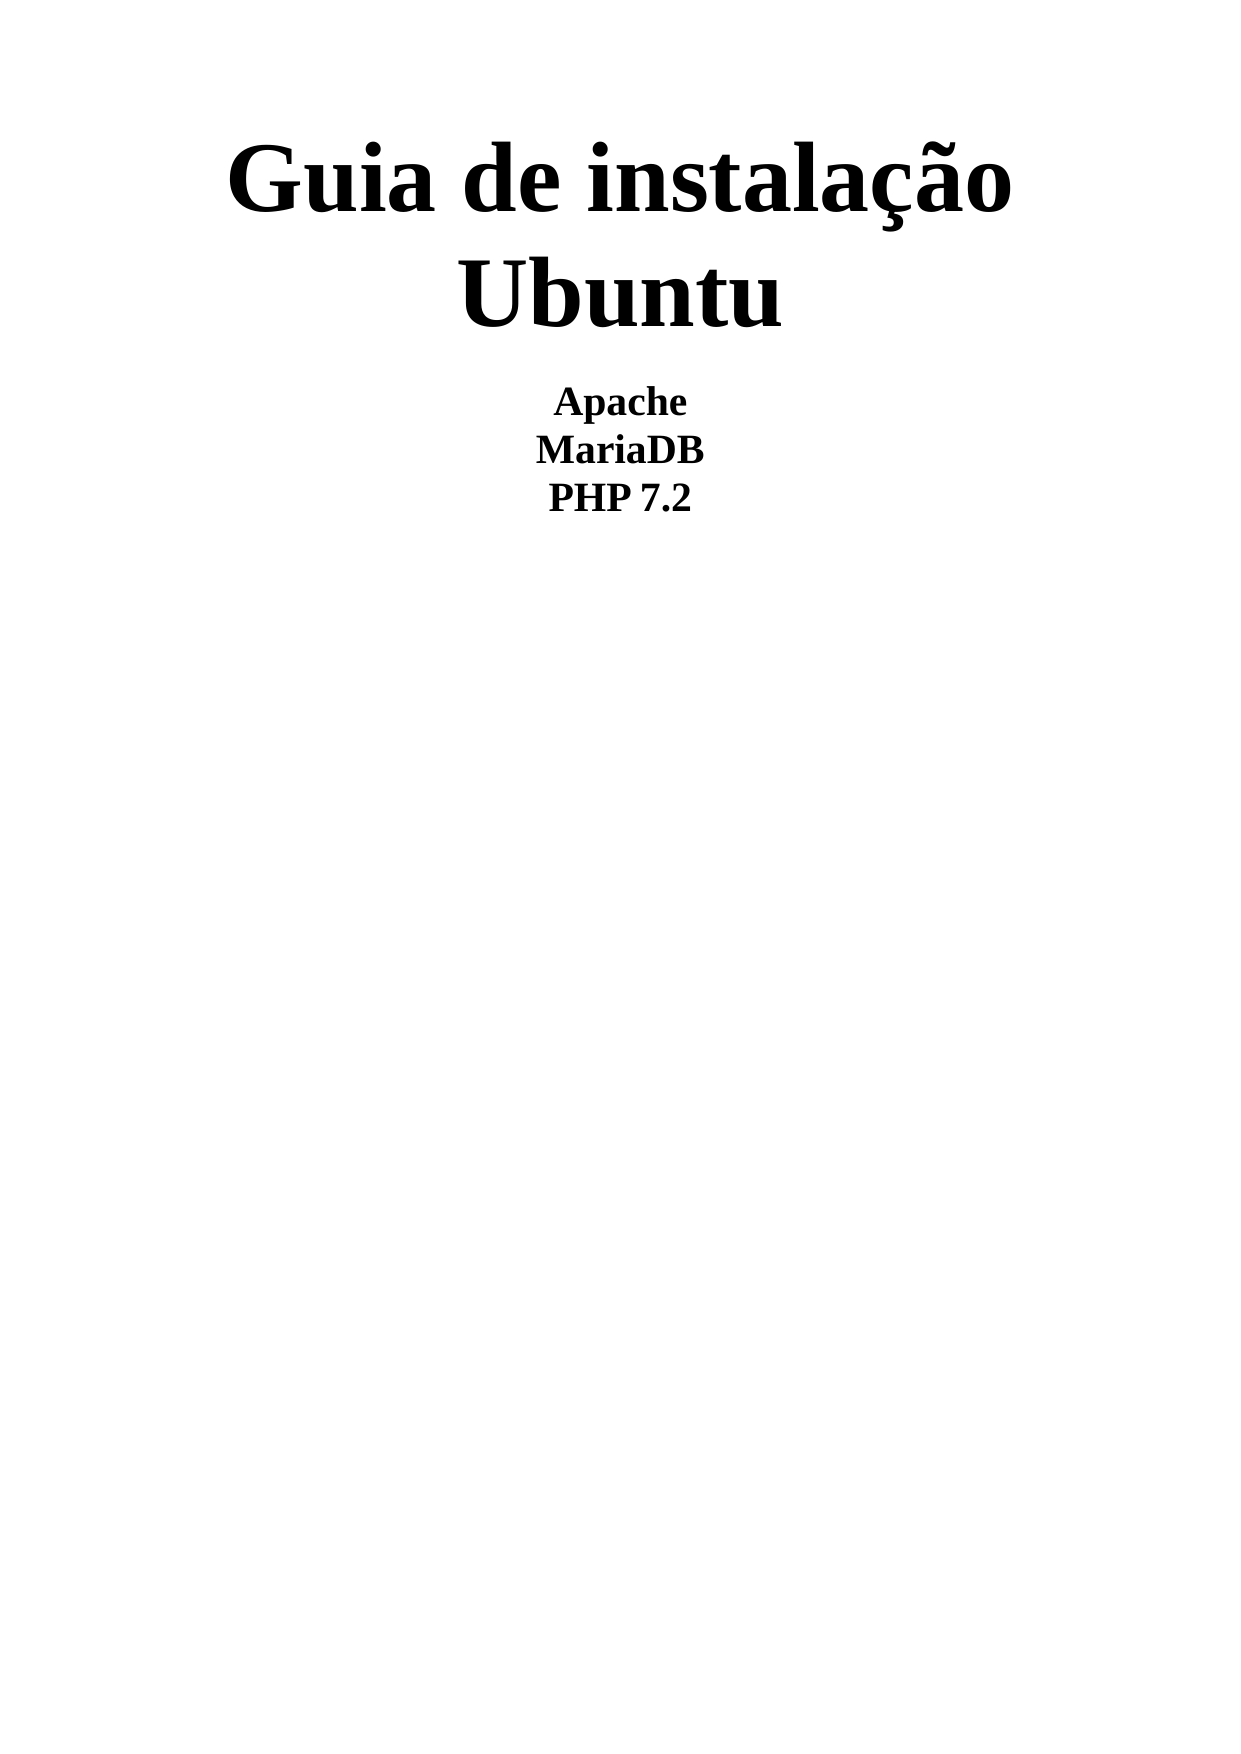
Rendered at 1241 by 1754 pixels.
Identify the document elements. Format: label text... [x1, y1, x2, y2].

text Guia de instalação Ubuntu [118, 118, 1122, 348]
text MariaDB [118, 425, 1122, 473]
text PHP 7.2 [118, 473, 1122, 521]
text Apache [118, 377, 1122, 425]
